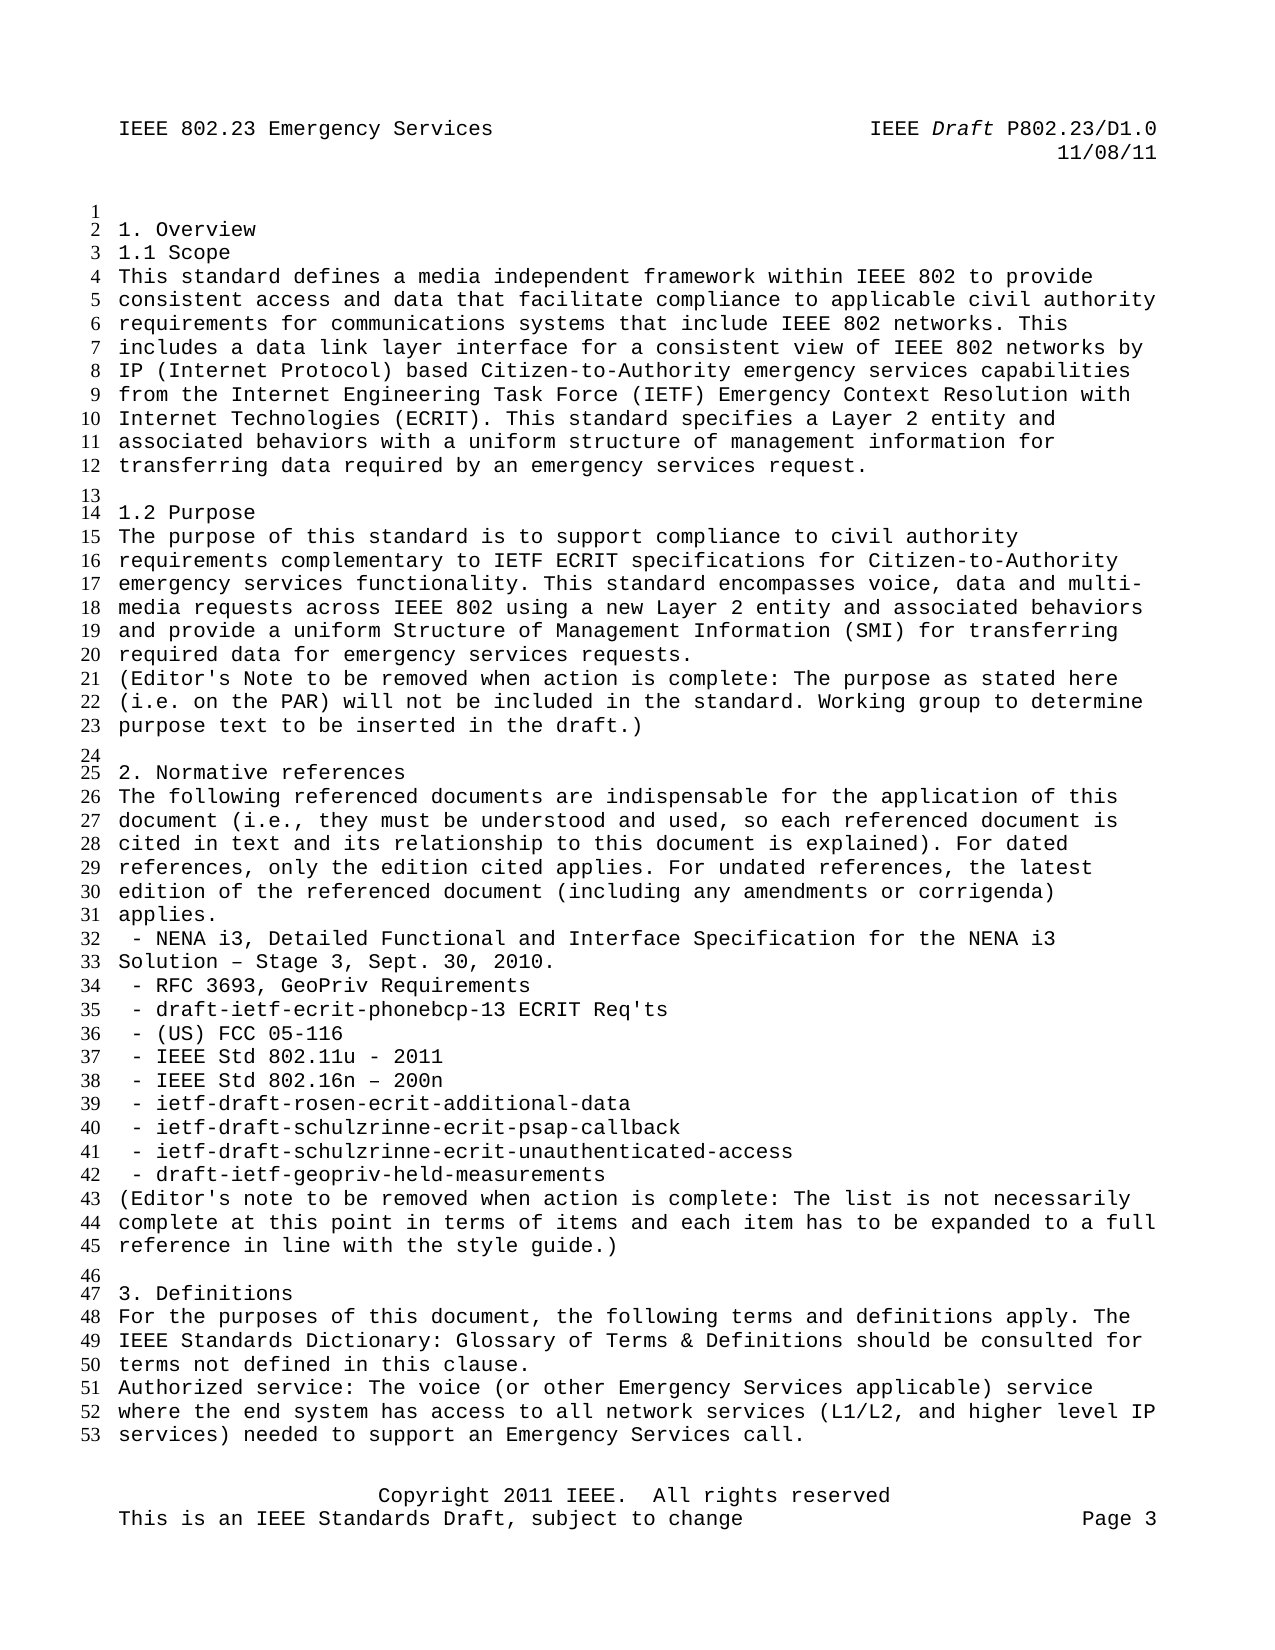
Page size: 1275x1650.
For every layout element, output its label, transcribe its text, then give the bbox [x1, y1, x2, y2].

text 1.1 Scope [118, 242, 1157, 266]
text - ietf-draft-schulzrinne-ecrit-unauthenticated-access [118, 1141, 1157, 1164]
text 3. Definitions [118, 1283, 1157, 1306]
text Authorized service: The voice (or other Emergency Services applicable) service where the end system has access to all network services (L1/L2, and higher level IP services) needed to support an Emergency Services call. [118, 1377, 1157, 1448]
text - (US) FCC 05-116 [118, 1022, 1157, 1046]
text - draft-ietf-ecrit-phonebcp-13 ECRIT Req'ts [118, 999, 1157, 1022]
text The following referenced documents are indispensable for the application of this document (i.e., they must be understood and used, so each referenced document is cited in text and its relationship to this document is explained). For dated references, only the edition cited applies. For undated references, the latest edition of the referenced document (including any amendments or corrigenda) applies. [118, 786, 1157, 928]
text - draft-ietf-geopriv-held-measurements [118, 1164, 1157, 1188]
text 1. Overview [118, 218, 1157, 242]
text - IEEE Std 802.16n – 200n [118, 1070, 1157, 1093]
text For the purposes of this document, the following terms and definitions apply. The IEEE Standards Dictionary: Glossary of Terms & Definitions should be consulted for terms not defined in this clause. [118, 1306, 1157, 1377]
text 2. Normative references [118, 762, 1157, 786]
text 1.2 Purpose [118, 502, 1157, 526]
text (Editor's Note to be removed when action is complete: The purpose as stated here (i.e. on the PAR) will not be included in the standard. Working group to determine purpose text to be inserted in the draft.) [118, 668, 1157, 739]
text The purpose of this standard is to support compliance to civil authority requirements complementary to IETF ECRIT specifications for Citizen-to-Authority emergency services functionality. This standard encompasses voice, data and multi-media requests across IEEE 802 using a new Layer 2 entity and associated behaviors and provide a uniform Structure of Management Information (SMI) for transferring required data for emergency services requests. [118, 526, 1157, 668]
text - ietf-draft-schulzrinne-ecrit-psap-callback [118, 1117, 1157, 1141]
text - IEEE Std 802.11u - 2011 [118, 1046, 1157, 1070]
text - NENA i3, Detailed Functional and Interface Specification for the NENA i3 Solution – Stage 3, Sept. 30, 2010. [118, 928, 1157, 975]
text - ietf-draft-rosen-ecrit-additional-data [118, 1093, 1157, 1117]
text This standard defines a media independent framework within IEEE 802 to provide consistent access and data that facilitate compliance to applicable civil authority requirements for communications systems that include IEEE 802 networks. This includes a data link layer interface for a consistent view of IEEE 802 networks by IP (Internet Protocol) based Citizen-to-Authority emergency services capabilities from the Internet Engineering Task Force (IETF) Emergency Context Resolution with Internet Technologies (ECRIT). This standard specifies a Layer 2 entity and associated behaviors with a uniform structure of management information for transferring data required by an emergency services request. [118, 266, 1157, 479]
text (Editor's note to be removed when action is complete: The list is not necessarily complete at this point in terms of items and each item has to be expanded to a full reference in line with the style guide.) [118, 1188, 1157, 1259]
text - RFC 3693, GeoPriv Requirements [118, 975, 1157, 999]
